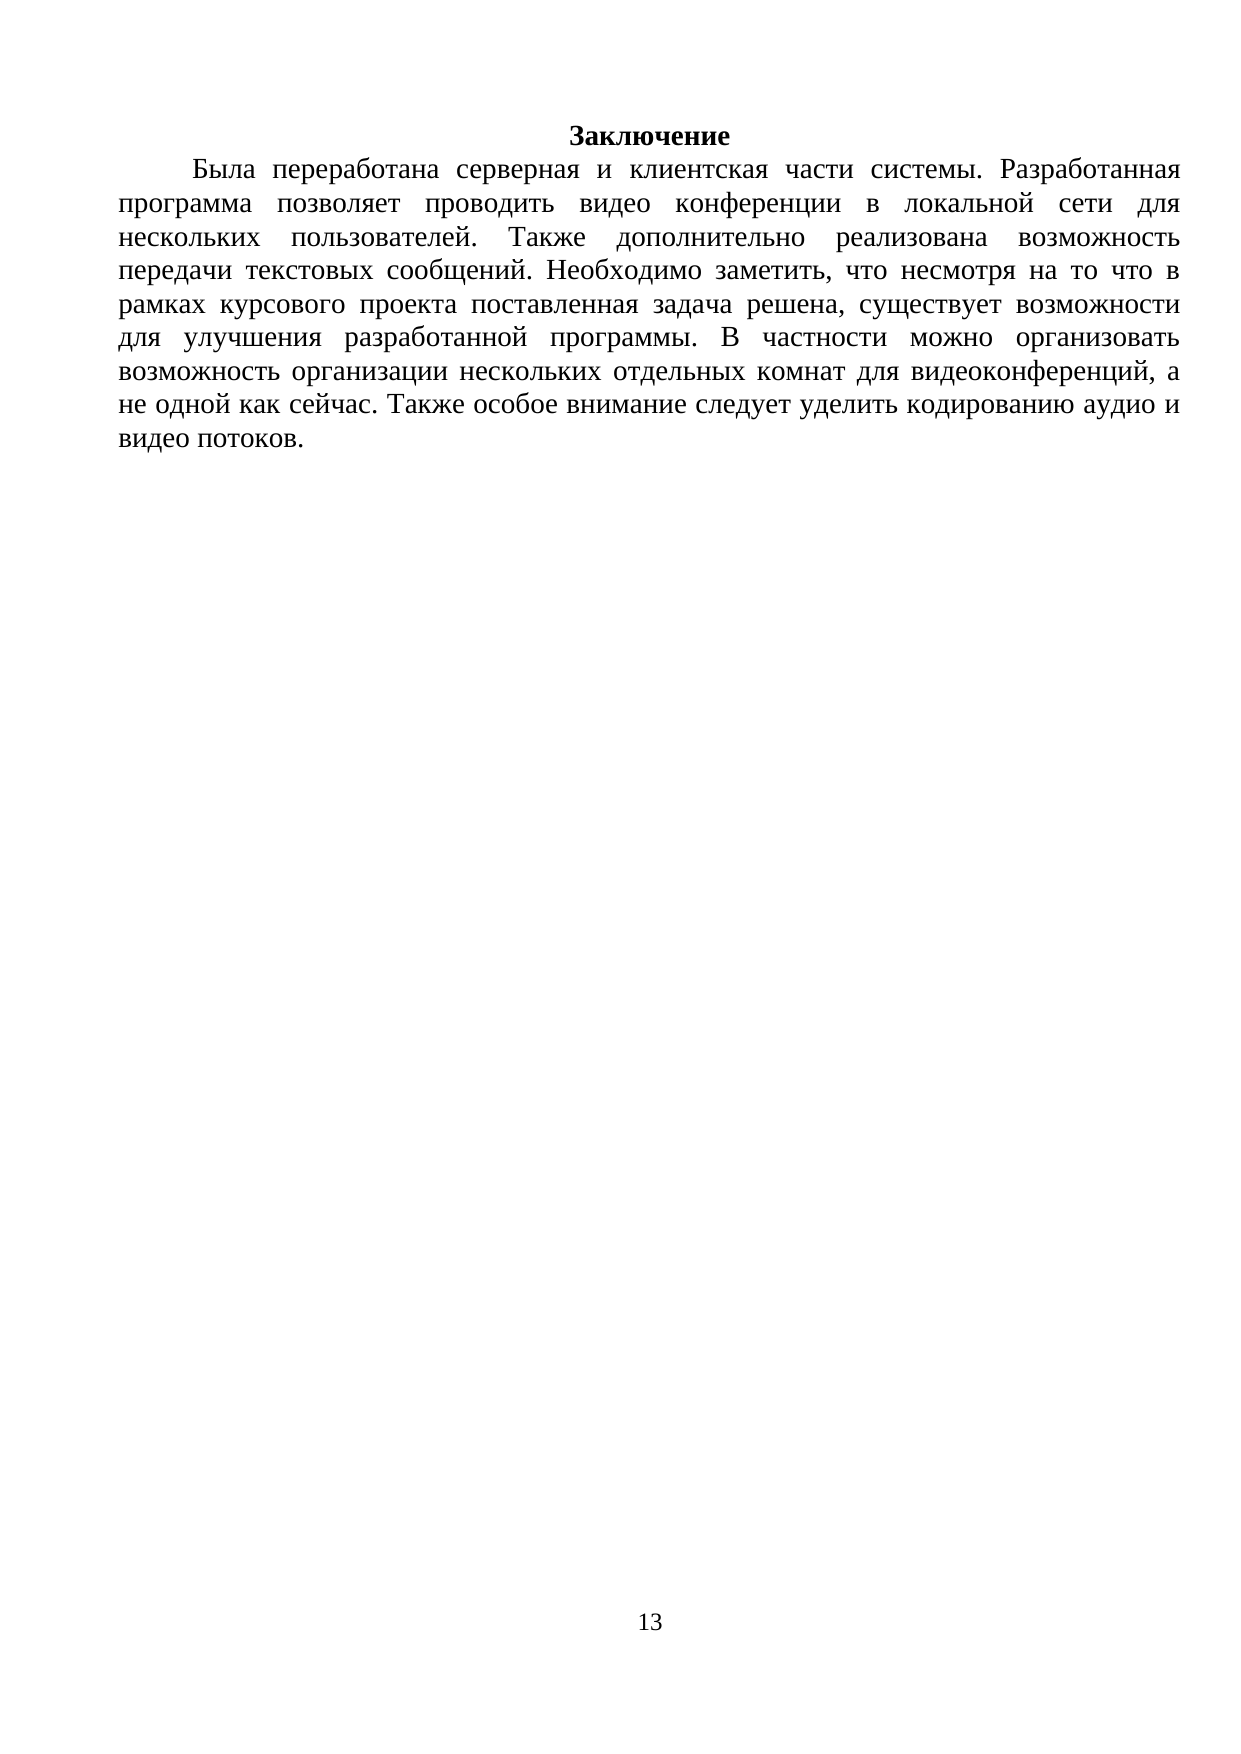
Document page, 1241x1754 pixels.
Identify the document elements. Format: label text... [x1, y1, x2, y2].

text Заключение [118, 118, 1181, 152]
text Была переработана серверная и клиентская части системы. Разработанная программа позволяет проводить видео конференции в локальной сети для нескольких пользователей. Также дополнительно реализована возможность передачи текстовых сообщений. Необходимо заметить, что несмотря на то что в рамках курсового проекта поставленная задача решена, существует возможности для улучшения разработанной программы. В частности можно организовать возможность организации нескольких отдельных комнат для видеоконференций, а не одной как сейчас. Также особое внимание следует уделить кодированию аудио и видео потоков. [118, 152, 1181, 453]
